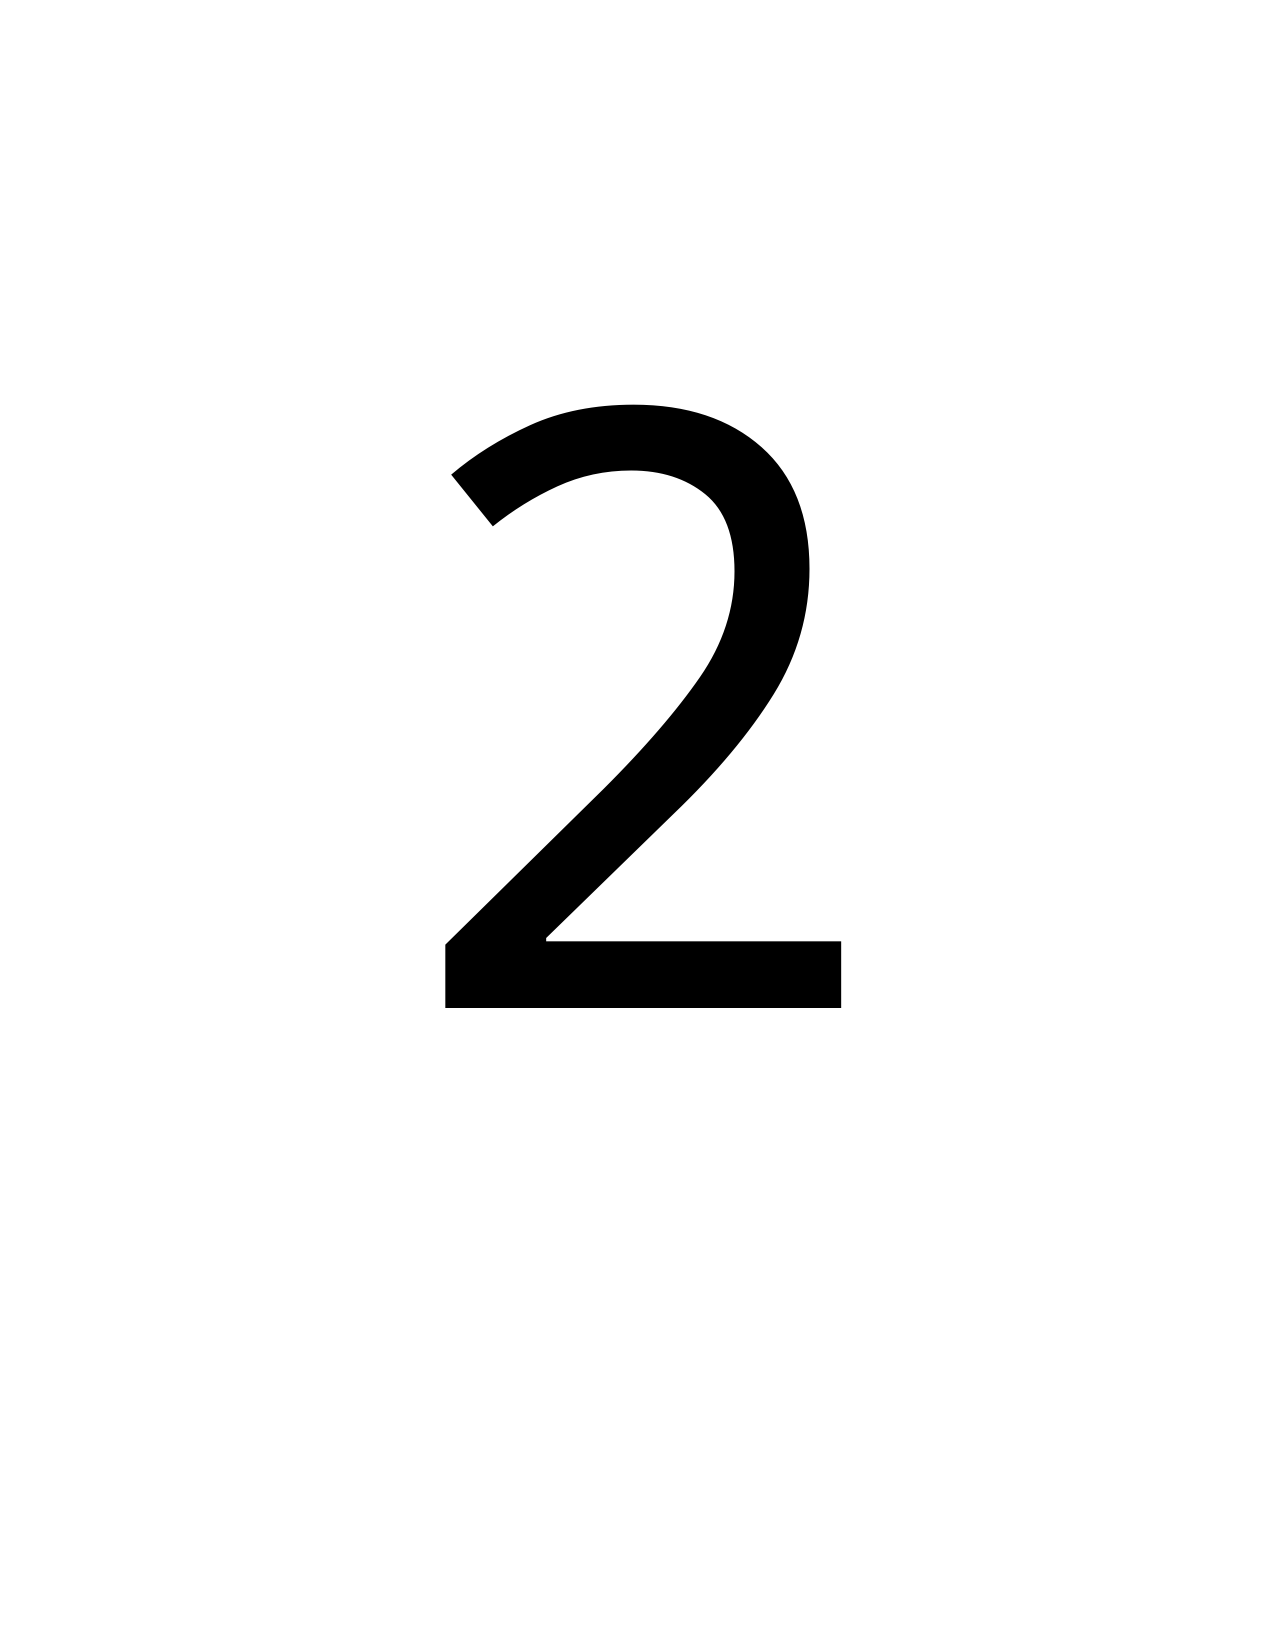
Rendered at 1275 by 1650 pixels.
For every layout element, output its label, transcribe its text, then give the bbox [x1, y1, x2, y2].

text 2 [118, 118, 1157, 1253]
